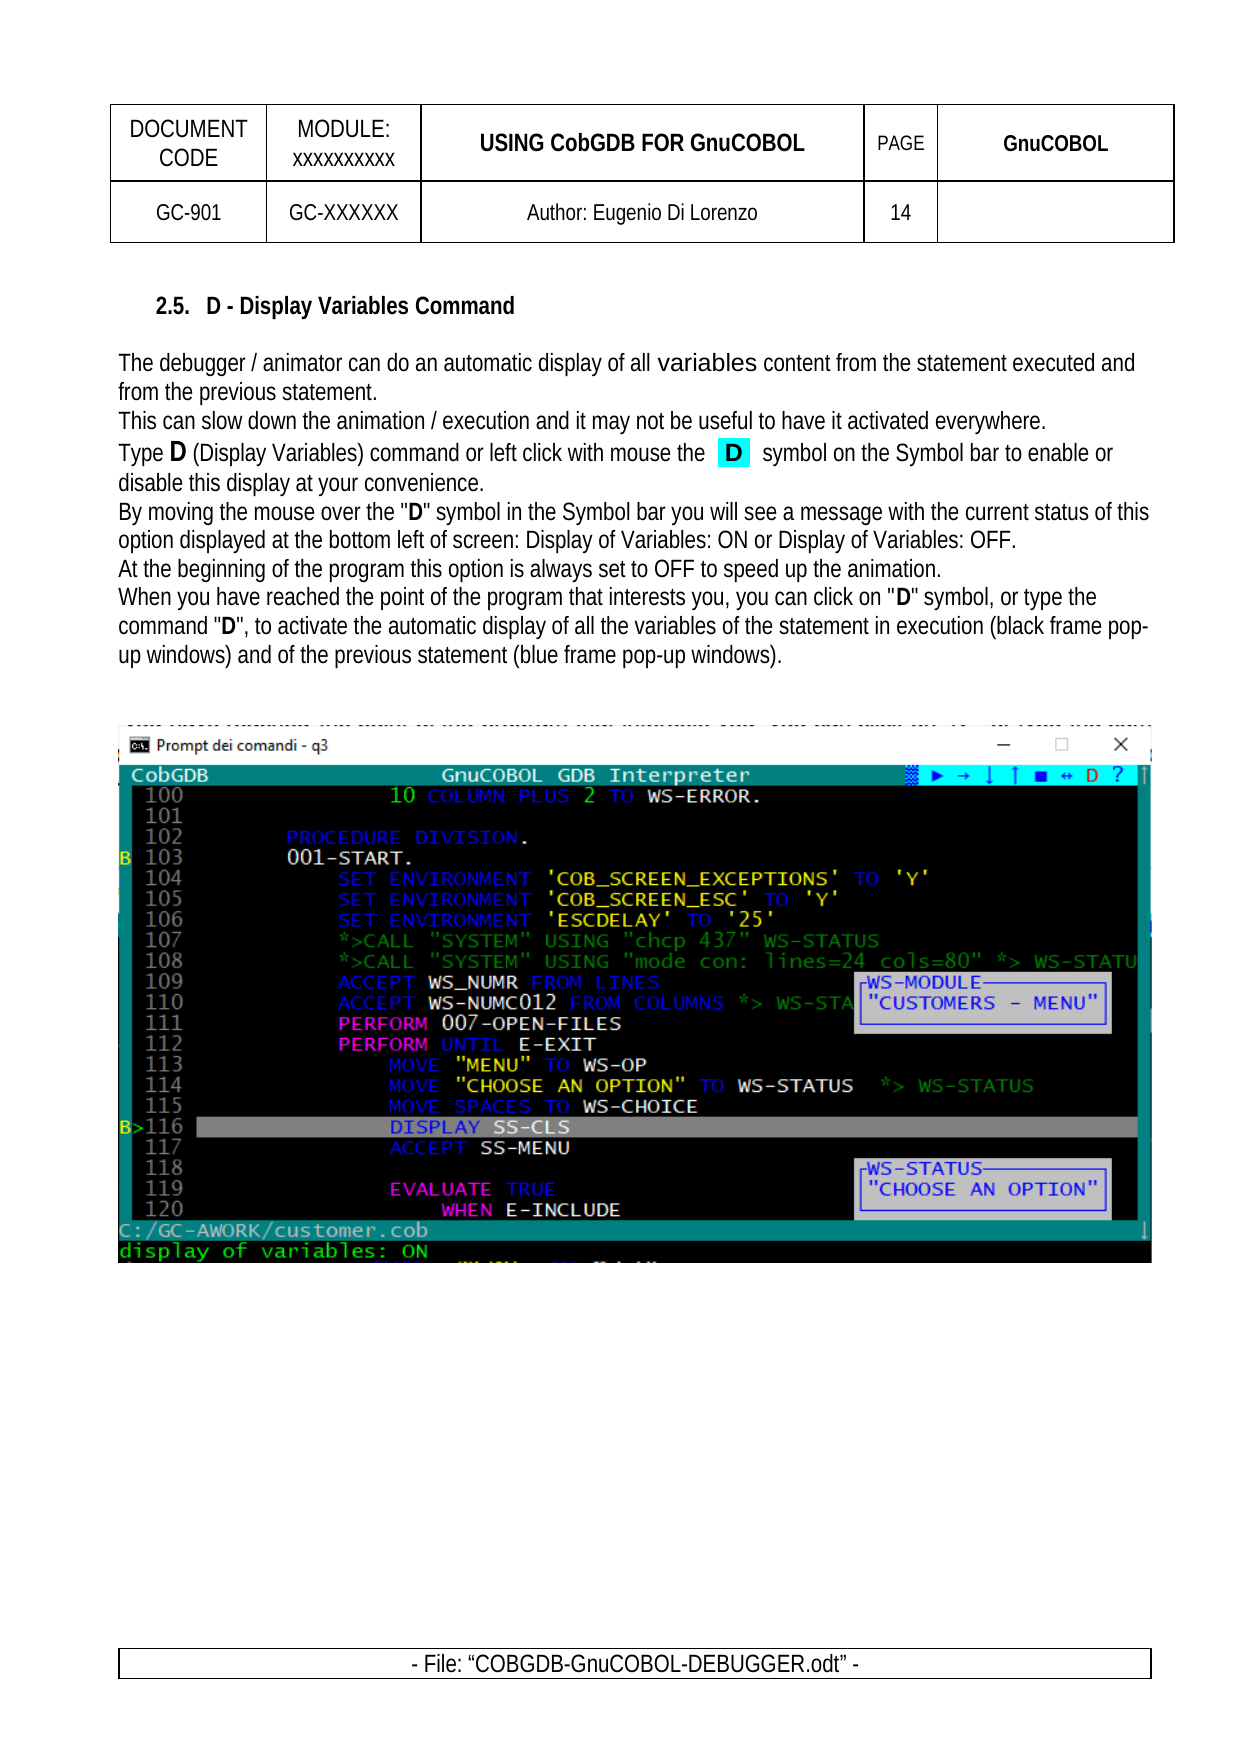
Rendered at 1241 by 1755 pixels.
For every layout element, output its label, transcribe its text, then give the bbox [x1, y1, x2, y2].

subtitle D - Display Variables Command [156, 291, 1152, 319]
text This can slow down the animation / execution and it may not be useful to have it activated everywhere. [118, 406, 1152, 434]
picture [118, 725, 1152, 1263]
text When you have reached the point of the program that interests you, you can click on "D" symbol, or type the command "D", to activate the automatic display of all the variables of the statement in execution (black frame pop-up windows) and of the previous statement (blue frame pop-up windows). [118, 582, 1152, 668]
text By moving the mouse over the "D" symbol in the Symbol bar you will see a message with the current status of this option displayed at the bottom left of screen: Display of Variables: ON or Display of Variables: OFF. [118, 496, 1152, 554]
text Type D (Display Variables) command or left click with mouse the D symbol on the Symbol bar to enable or disable this display at your convenience. [118, 434, 1152, 496]
text At the beginning of the program this option is always set to OFF to speed up the animation. [118, 554, 1152, 582]
text The debugger / animator can do an automatic display of all variables content from the statement executed and from the previous statement. [118, 348, 1152, 406]
